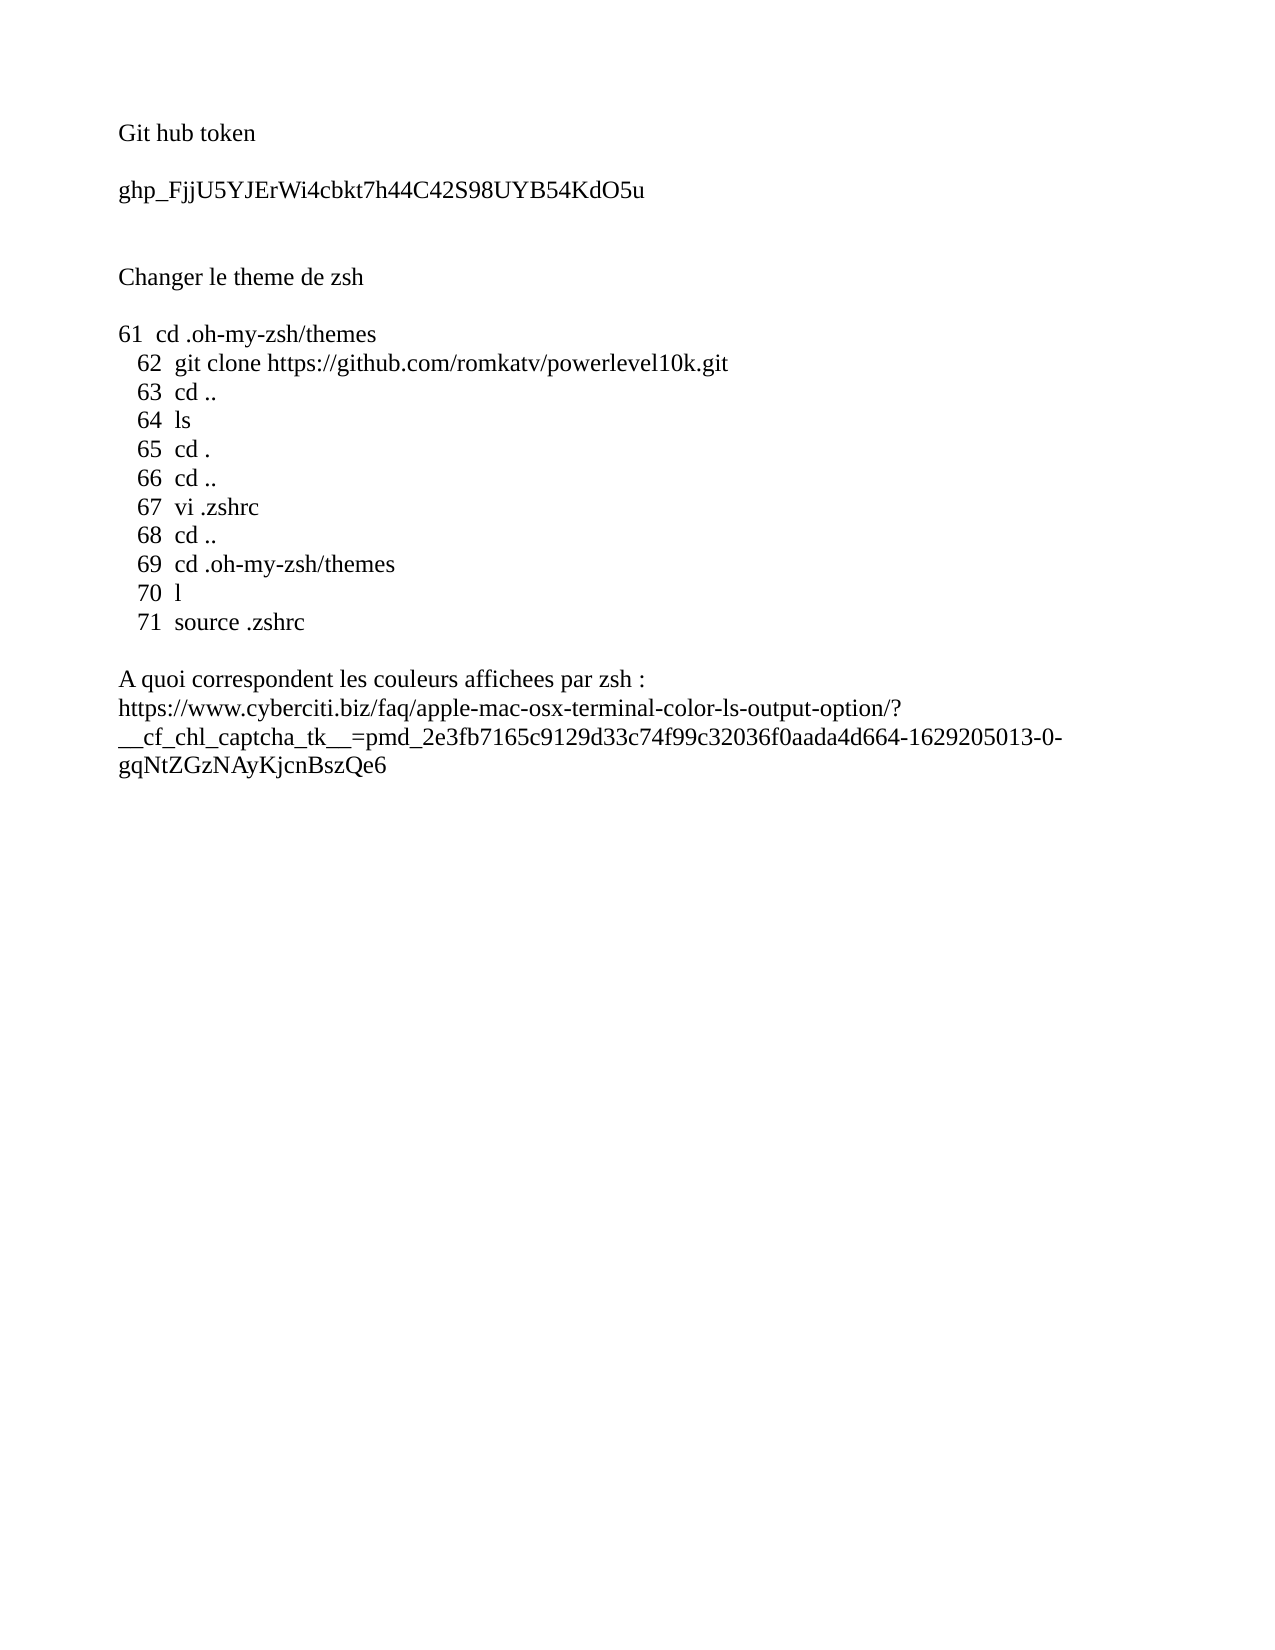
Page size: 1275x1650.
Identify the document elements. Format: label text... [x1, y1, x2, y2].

text 61 cd .oh-my-zsh/themes [118, 319, 1157, 348]
text 66 cd .. [118, 463, 1157, 492]
text 65 cd . [118, 434, 1157, 463]
text 67 vi .zshrc [118, 492, 1157, 521]
text Changer le theme de zsh [118, 262, 1157, 291]
text A quoi correspondent les couleurs affichees par zsh : [118, 664, 1157, 693]
text 64 ls [118, 406, 1157, 434]
text Git hub token [118, 118, 1157, 147]
text 68 cd .. [118, 521, 1157, 549]
text 69 cd .oh-my-zsh/themes [118, 549, 1157, 578]
text 71 source .zshrc [118, 607, 1157, 636]
text 62 git clone https://github.com/romkatv/powerlevel10k.git [118, 348, 1157, 377]
text 70 l [118, 578, 1157, 607]
text 63 cd .. [118, 377, 1157, 406]
text 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 [118, 176, 1157, 204]
text https://www.cyberciti.biz/faq/apple-mac-osx-terminal-color-ls-output-option/?__cf_chl_captcha_tk__=pmd_2e3fb7165c9129d33c74f99c32036f0aada4d664-1629205013-0-gqNtZGzNAyKjcnBszQe6 [118, 693, 1157, 779]
